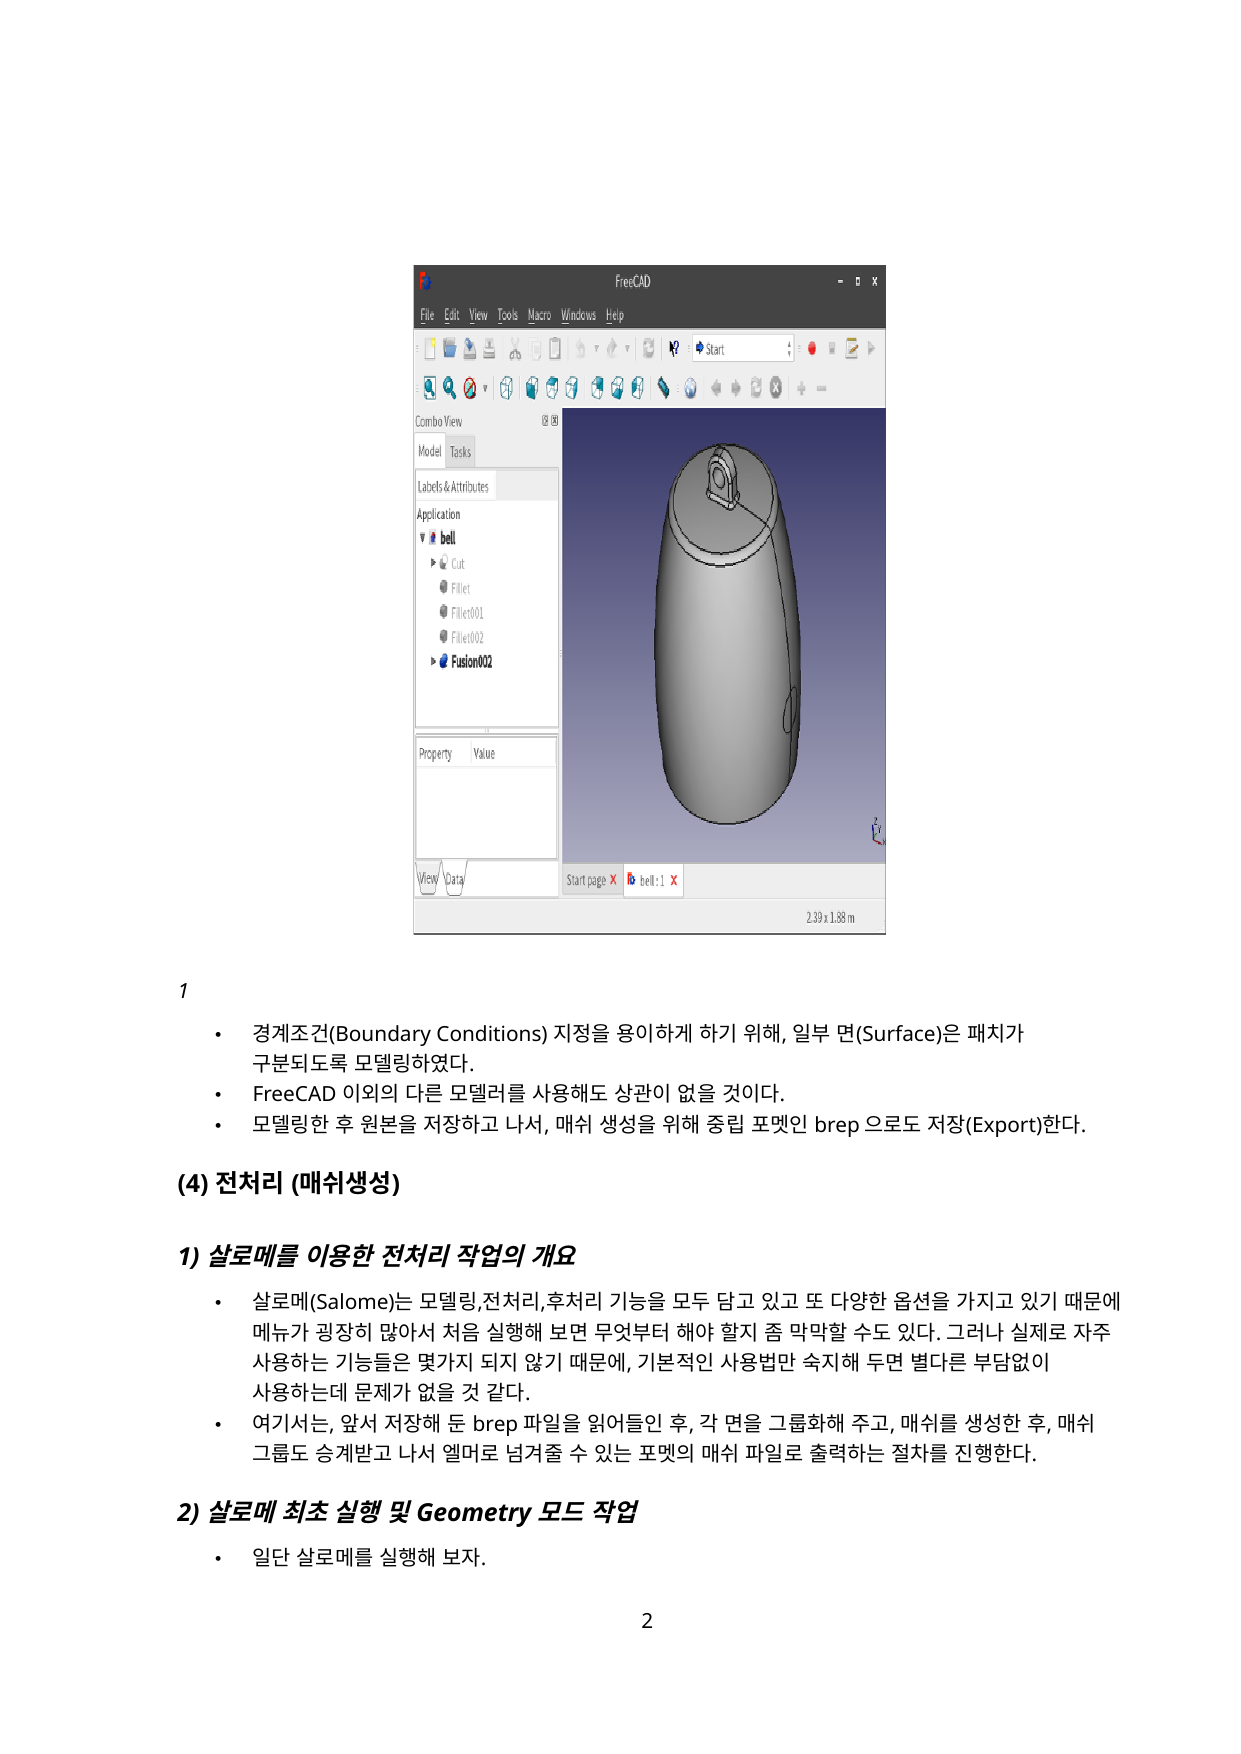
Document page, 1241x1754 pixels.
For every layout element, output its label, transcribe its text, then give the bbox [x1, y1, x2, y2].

list 살로메(Salome)는 모델링,전처리,후처리 기능을 모두 담고 있고 또 다양한 옵션을 가지고 있기 때문에 메뉴가 굉장히 많아서 처음 실행해 보면 무엇부터 해야 할지 좀 막막할 수도 있다. 그러나 실제로 자주 사용하는 기능들은 몇가지 되지 않기 때문에, 기본적인 사용법만 숙지해 두면 별다른 부담없이 사용하는데 문제가 없을 것 같다. [215, 1286, 1122, 1407]
text 1 [177, 976, 1122, 1004]
subtitle (4) 전처리 (매쉬생성) [177, 1163, 1122, 1199]
list FreeCAD 이외의 다른 모델러를 사용해도 상관이 없을 것이다. [215, 1078, 1122, 1108]
subtitle 1) 살로메를 이용한 전처리 작업의 개요 [177, 1237, 1122, 1273]
list 경계조건(Boundary Conditions) 지정을 용이하게 하기 위해, 일부 면(Surface)은 패치가 구분되도록 모델링하였다. [215, 1017, 1122, 1078]
list 일단 살로메를 실행해 보자. [215, 1541, 1122, 1571]
subtitle 2) 살로메 최초 실행 및 Geometry 모드 작업 [177, 1492, 1122, 1528]
list 모델링한 후 원본을 저장하고 나서, 매쉬 생성을 위해 중립 포멧인 brep으로도 저장(Export)한다. [215, 1108, 1122, 1138]
picture [413, 265, 886, 935]
list 여기서는, 앞서 저장해 둔 brep 파일을 읽어들인 후, 각 면을 그룹화해 주고, 매쉬를 생성한 후, 매쉬 그룹도 승계받고 나서 엘머로 넘겨줄 수 있는 포멧의 매쉬 파일로 출력하는 절차를 진행한다. [215, 1407, 1122, 1467]
